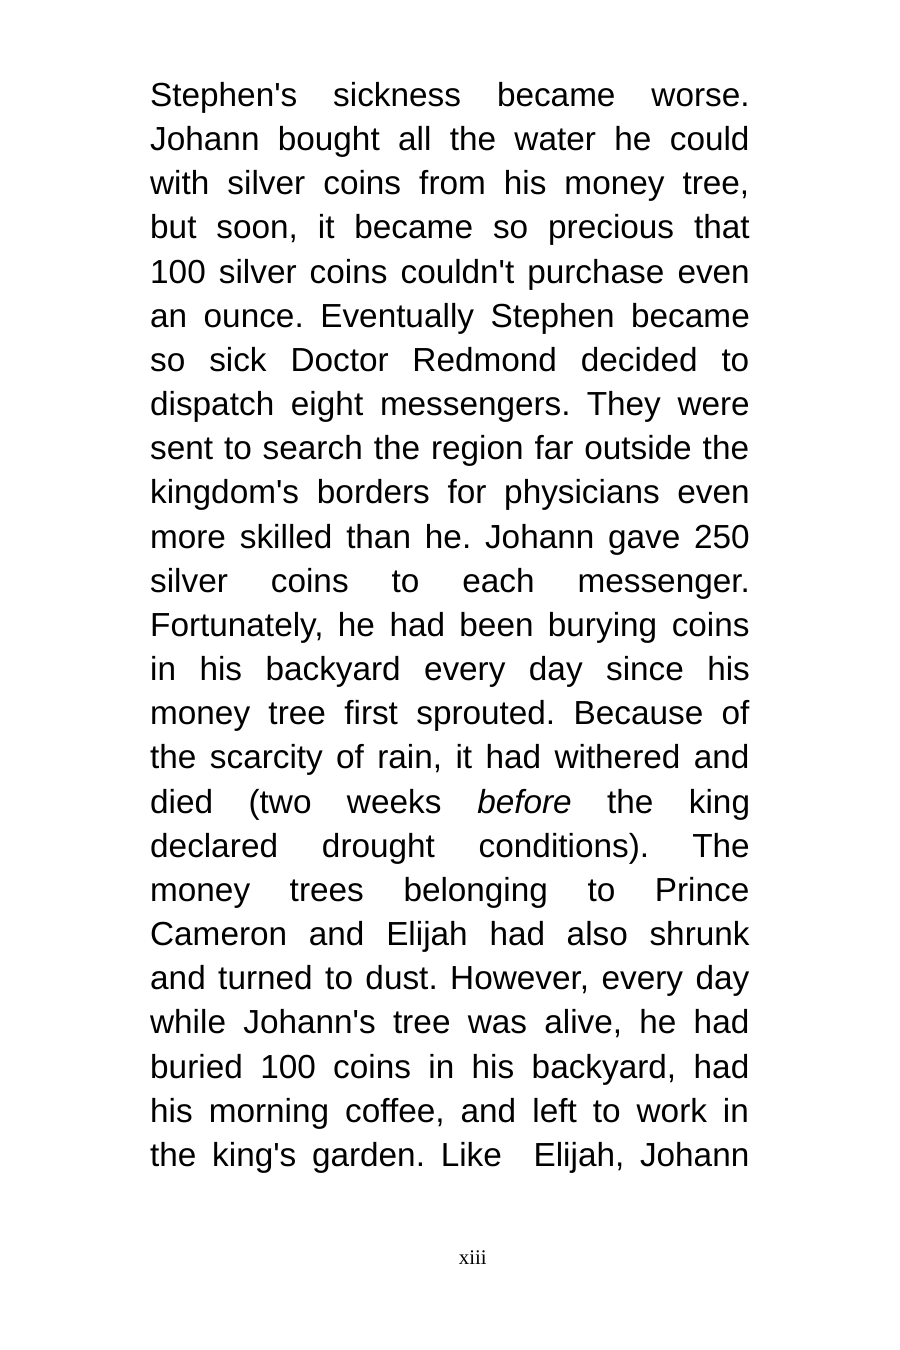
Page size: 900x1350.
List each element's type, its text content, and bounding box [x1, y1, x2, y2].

text Stephen's sickness became worse. Johann bought all the water he could with silver coins from his money tree, but soon, it became so precious that 100 silver coins couldn't purchase even an ounce. Eventually Stephen became so sick Doctor Redmond decided to dispatch eight messengers. They were sent to search the region far outside the kingdom's borders for physicians even more skilled than he. Johann gave 250 silver coins to each messenger. Fortunately, he had been burying coins in his backyard every day since his money tree first sprouted. Because of the scarcity of rain, it had withered and died (two weeks before the king declared drought conditions). The money trees belonging to Prince Cameron and Elijah had also shrunk and turned to dust. However, every day while Johann's tree was alive, he had buried 100 coins in his backyard, had his morning coffee, and left to work in the king's garden. Like Elijah, Johann [150, 75, 750, 1173]
